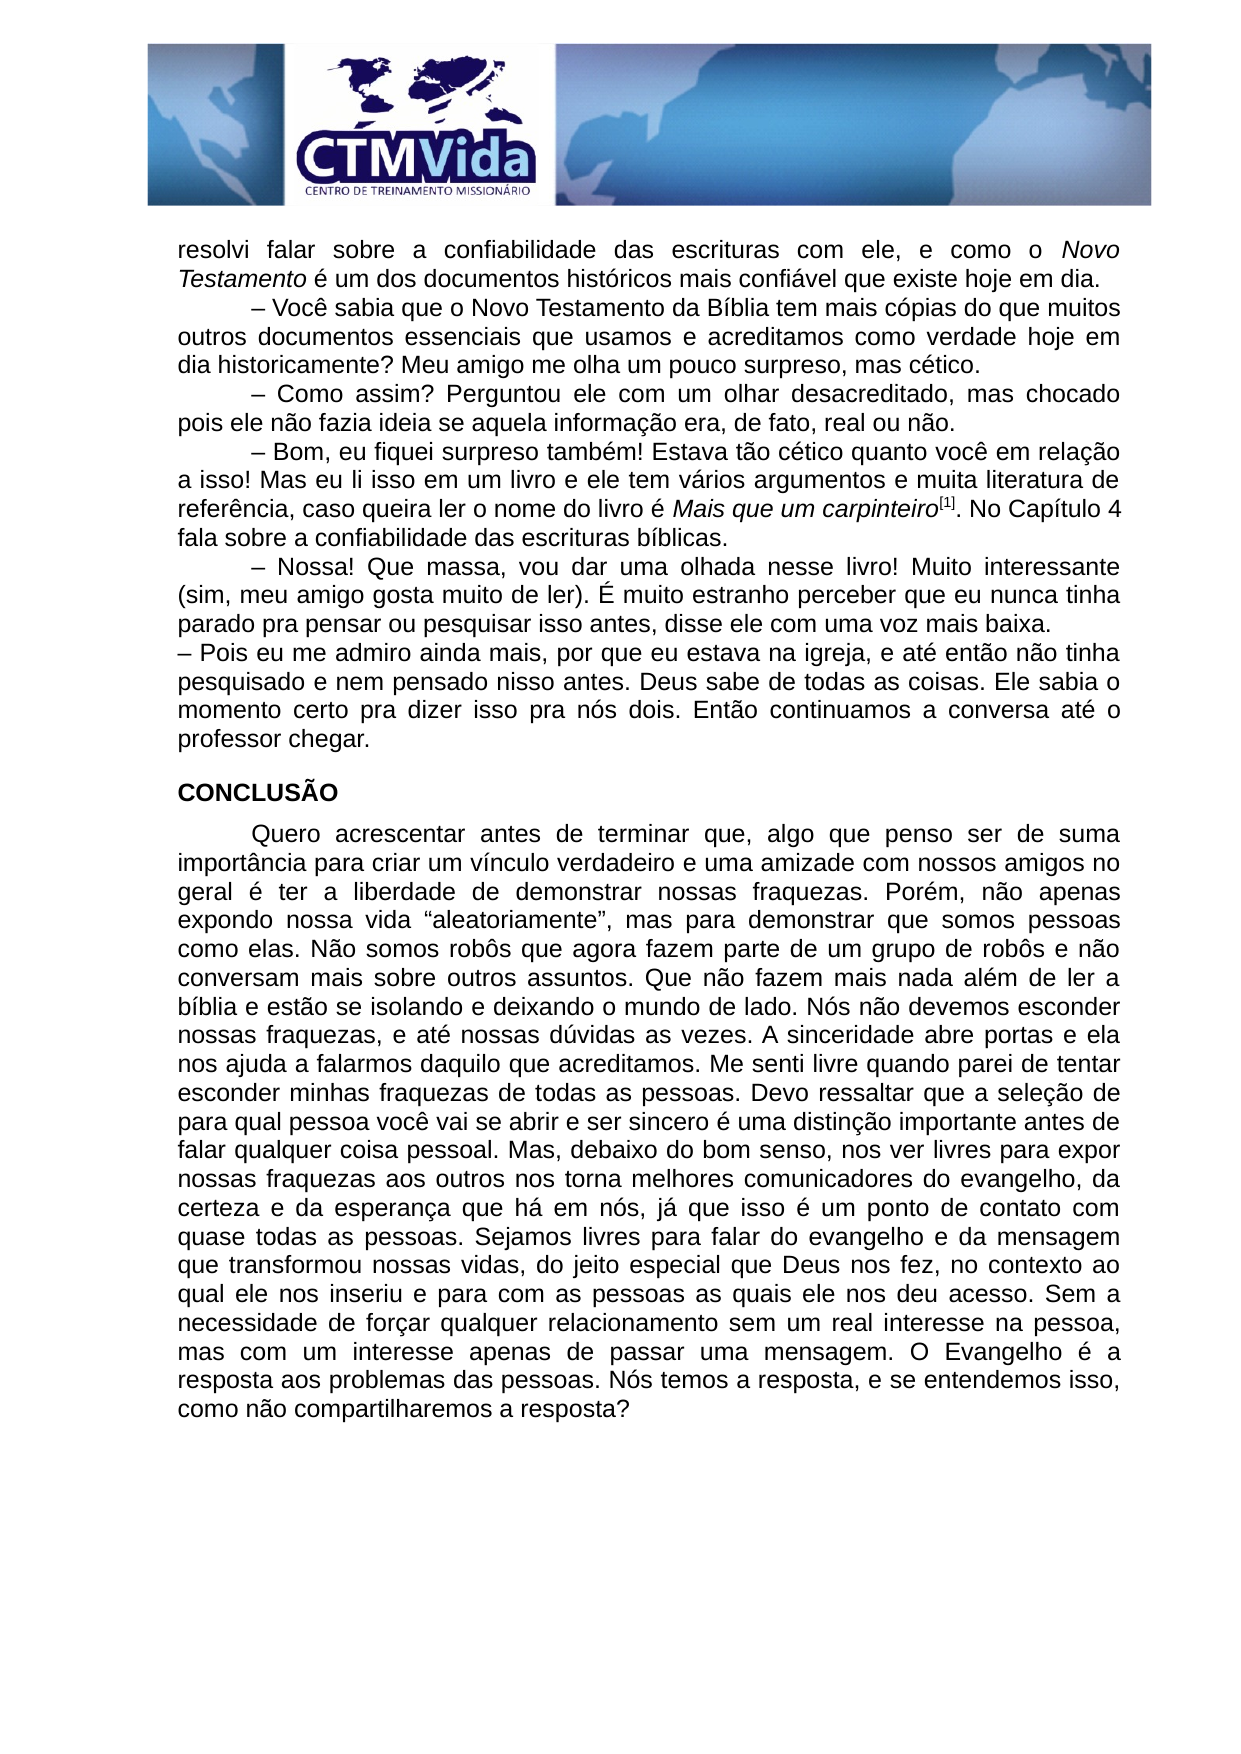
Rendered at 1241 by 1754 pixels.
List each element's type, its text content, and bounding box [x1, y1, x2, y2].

subtitle Conclusão [177, 778, 1122, 807]
text – Nossa! Que massa, vou dar uma olhada nesse livro! Muito interessante (sim, meu amigo gosta muito de ler). É muito estranho perceber que eu nunca tinha parado pra pensar ou pesquisar isso antes, disse ele com uma voz mais baixa. [177, 552, 1122, 638]
text Quero acrescentar antes de terminar que, algo que penso ser de suma importância para criar um vínculo verdadeiro e uma amizade com nossos amigos no geral é ter a liberdade de demonstrar nossas fraquezas. Porém, não apenas expondo nossa vida “aleatoriamente”, mas para demonstrar que somos pessoas como elas. Não somos robôs que agora fazem parte de um grupo de robôs e não conversam mais sobre outros assuntos. Que não fazem mais nada além de ler a bíblia e estão se isolando e deixando o mundo de lado. Nós não devemos esconder nossas fraquezas, e até nossas dúvidas as vezes. A sinceridade abre portas e ela nos ajuda a falarmos daquilo que acreditamos. Me senti livre quando parei de tentar esconder minhas fraquezas de todas as pessoas. Devo ressaltar que a seleção de para qual pessoa você vai se abrir e ser sincero é uma distinção importante antes de falar qualquer coisa pessoal. Mas, debaixo do bom senso, nos ver livres para expor nossas fraquezas aos outros nos torna melhores comunicadores do evangelho, da certeza e da esperança que há em nós, já que isso é um ponto de contato com quase todas as pessoas. Sejamos livres para falar do evangelho e da mensagem que transformou nossas vidas, do jeito especial que Deus nos fez, no contexto ao qual ele nos inseriu e para com as pessoas as quais ele nos deu acesso. Sem a necessidade de forçar qualquer relacionamento sem um real interesse na pessoa, mas com um interesse apenas de passar uma mensagem. O Evangelho é a resposta aos problemas das pessoas. Nós temos a resposta, e se entendemos isso, como não compartilharemos a resposta? [177, 819, 1122, 1423]
text – Você sabia que o Novo Testamento da Bíblia tem mais cópias do que muitos outros documentos essenciais que usamos e acreditamos como verdade hoje em dia historicamente? Meu amigo me olha um pouco surpreso, mas cético. [177, 293, 1122, 379]
text resolvi falar sobre a confiabilidade das escrituras com ele, e como o Novo Testamento é um dos documentos históricos mais confiável que existe hoje em dia. [177, 235, 1122, 293]
text – Bom, eu fiquei surpreso também! Estava tão cético quanto você em relação a isso! Mas eu li isso em um livro e ele tem vários argumentos e muita literatura de referência, caso queira ler o nome do livro é Mais que um carpinteiro[1]. No Capítulo 4 fala sobre a confiabilidade das escrituras bíblicas. [177, 437, 1122, 552]
text – Como assim? Perguntou ele com um olhar desacreditado, mas chocado pois ele não fazia ideia se aquela informação era, de fato, real ou não. [177, 379, 1122, 437]
picture [147, 43, 1152, 206]
text – Pois eu me admiro ainda mais, por que eu estava na igreja, e até então não tinha pesquisado e nem pensado nisso antes. Deus sabe de todas as coisas. Ele sabia o momento certo pra dizer isso pra nós dois. Então continuamos a conversa até o professor chegar. [177, 638, 1122, 753]
